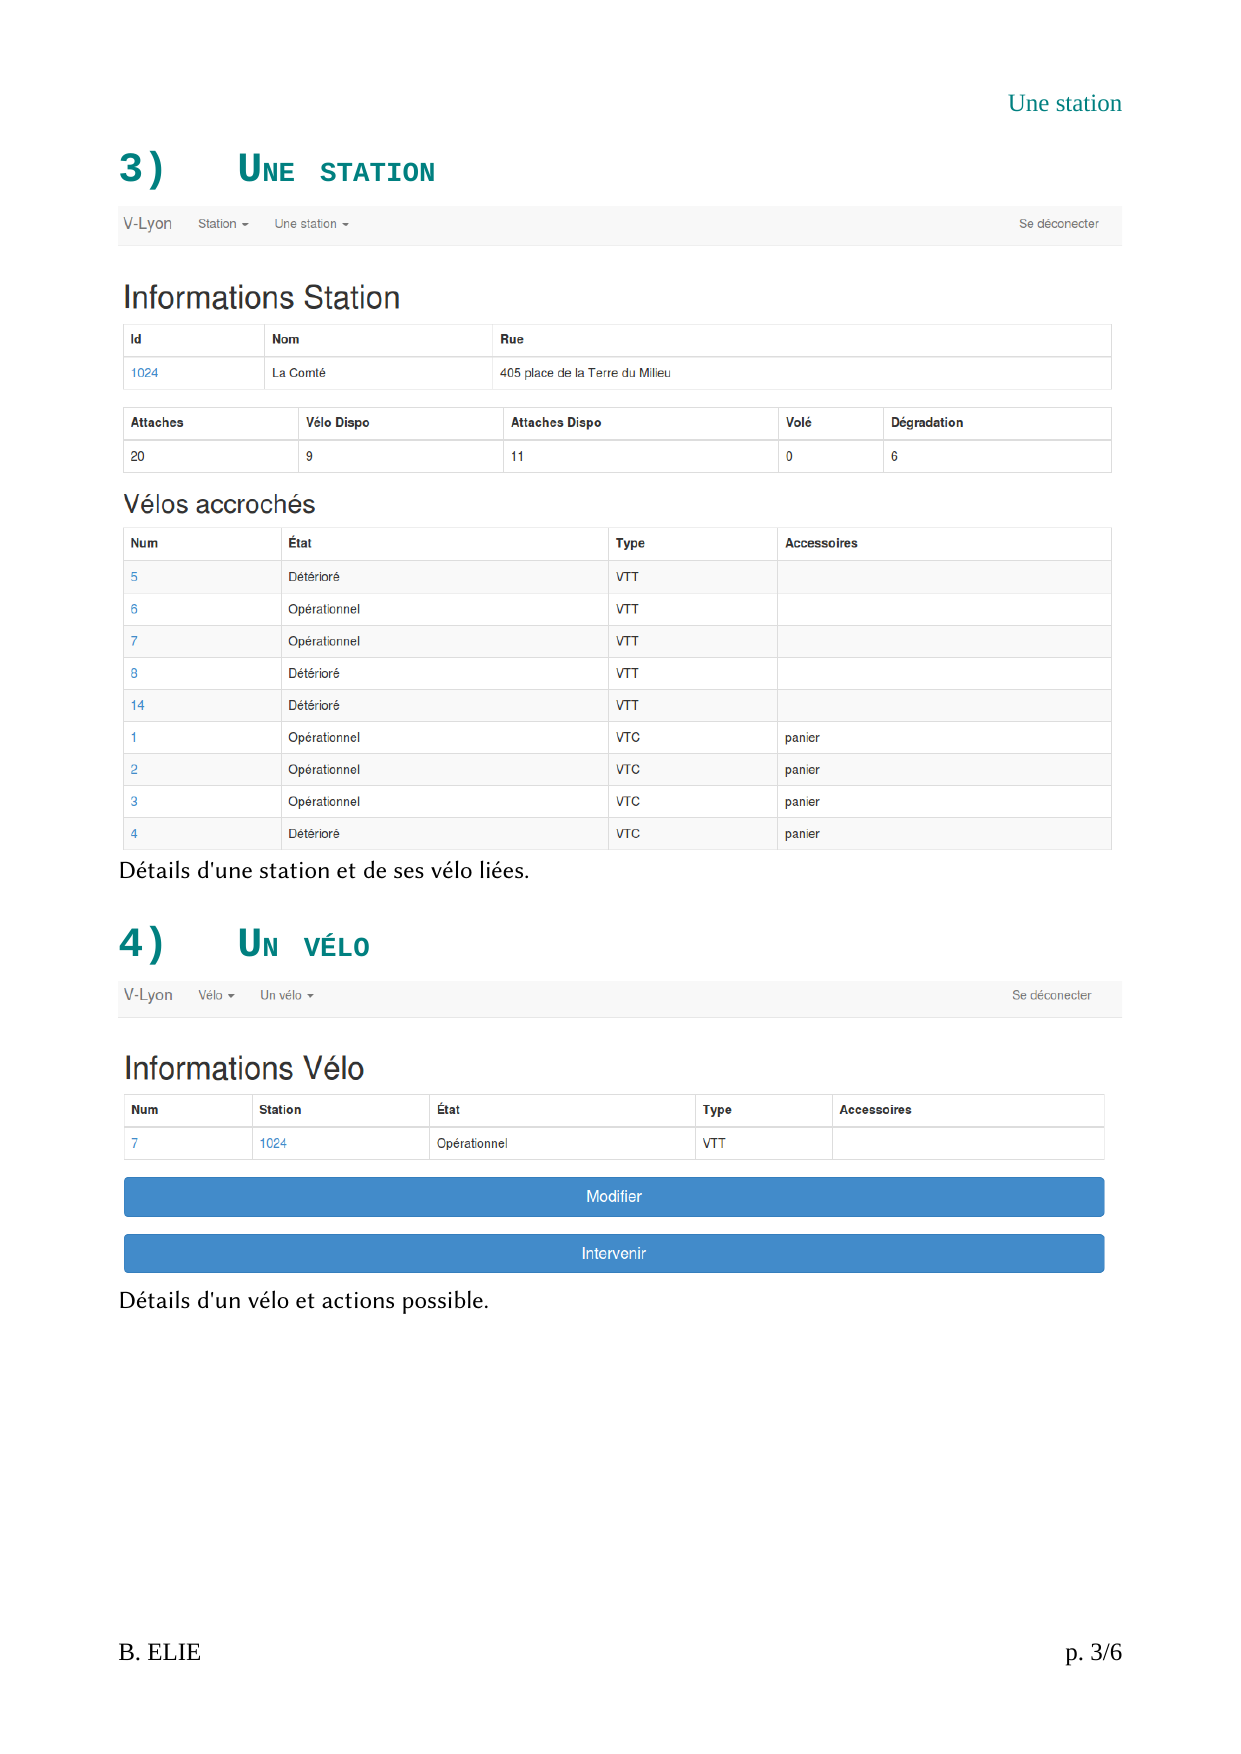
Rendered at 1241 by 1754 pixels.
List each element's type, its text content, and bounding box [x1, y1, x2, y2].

subtitle Un vélo [118, 922, 1122, 969]
picture [118, 981, 1123, 1286]
text Détails d'un vélo et actions possible. [118, 1286, 1122, 1314]
subtitle Une station [118, 147, 1122, 194]
text Détails d'une station et de ses vélo liées. [118, 856, 1122, 884]
picture [118, 206, 1123, 856]
